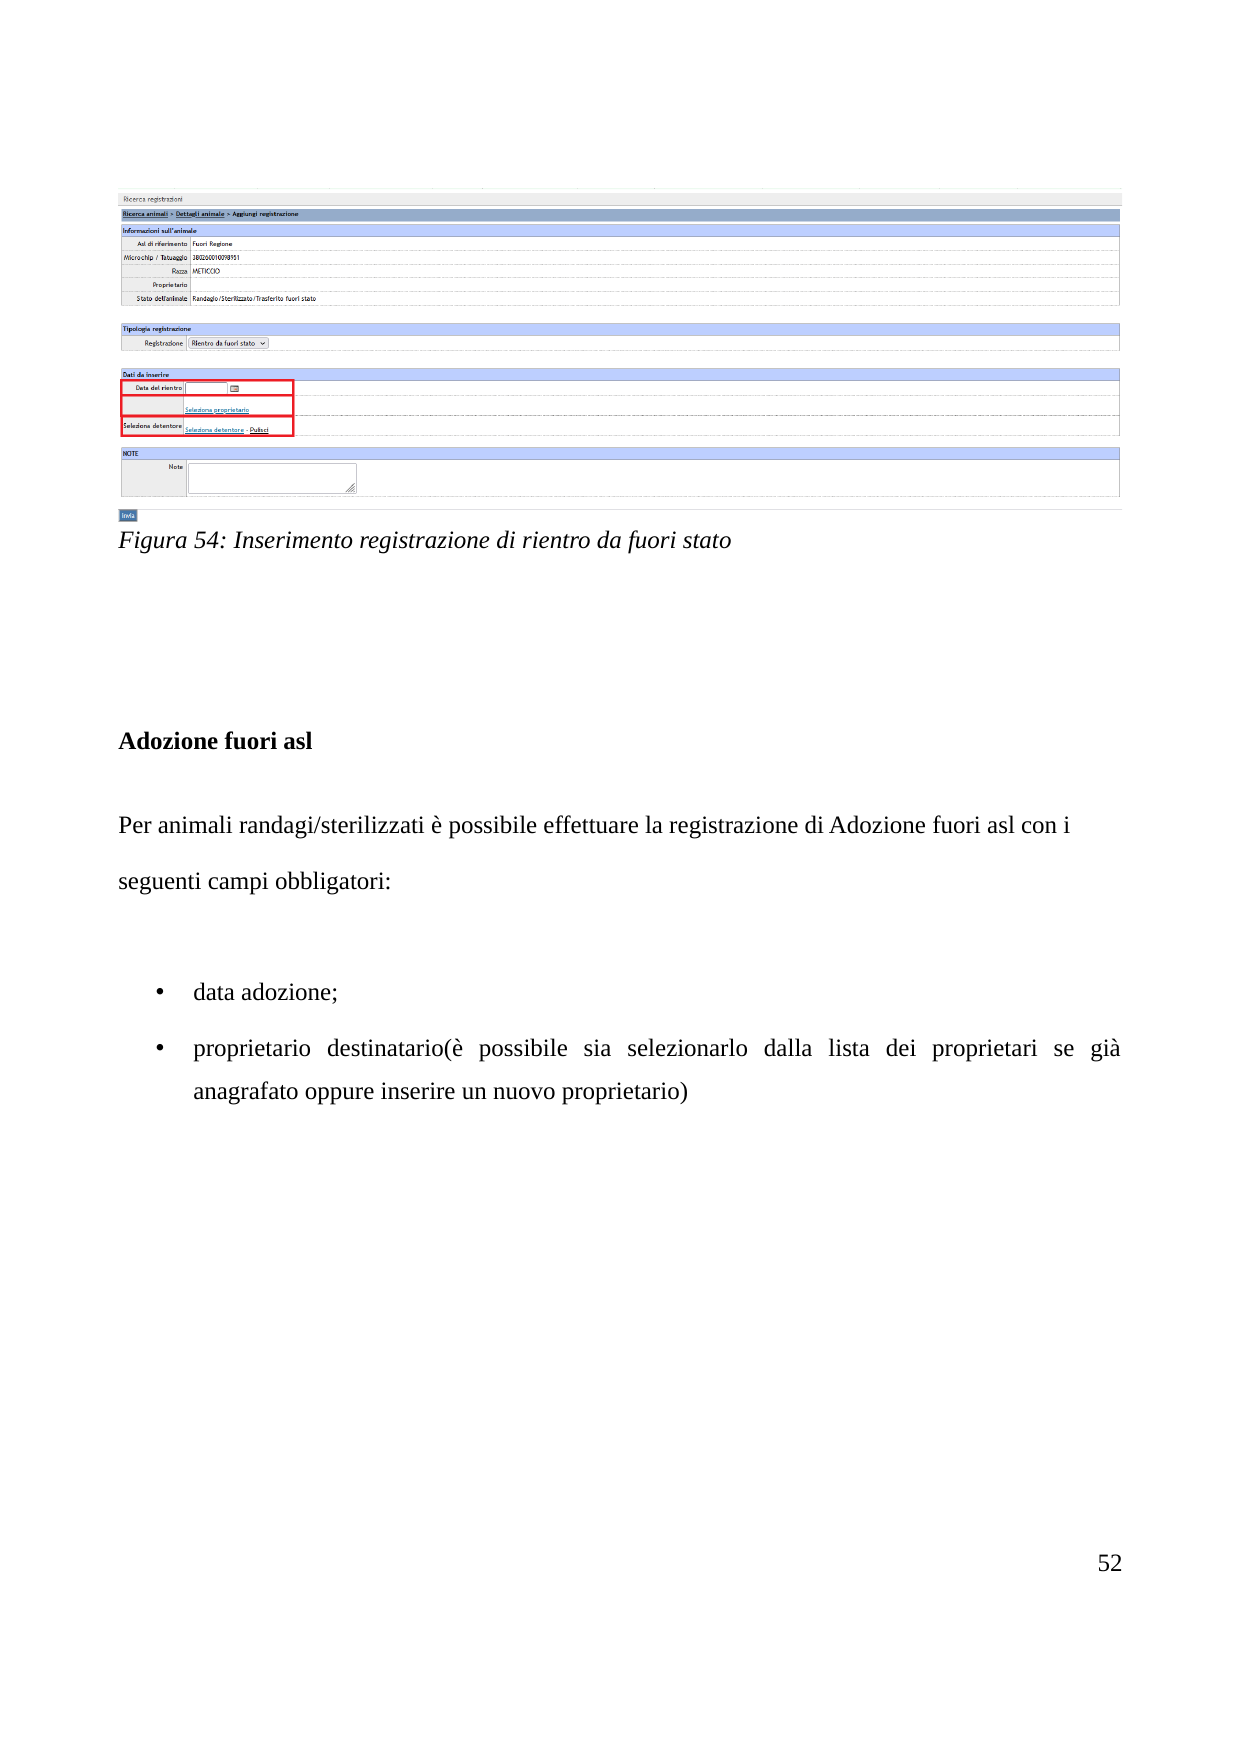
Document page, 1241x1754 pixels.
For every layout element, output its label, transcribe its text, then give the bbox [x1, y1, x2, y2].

text seguenti campi obbligatori: [118, 866, 1122, 895]
text Adozione fuori asl [118, 726, 1122, 755]
text Figura 54: Inserimento registrazione di rientro da fuori stato [118, 526, 1122, 554]
text Per animali randagi/sterilizzati è possibile effettuare la registrazione di Adozione fuori asl con i [118, 811, 1122, 839]
list proprietario destinatario(è possibile sia selezionarlo dalla lista dei proprietari se già anagrafato oppure inserire un nuovo proprietario) [156, 1033, 1122, 1105]
list data adozione; [156, 977, 1122, 1006]
